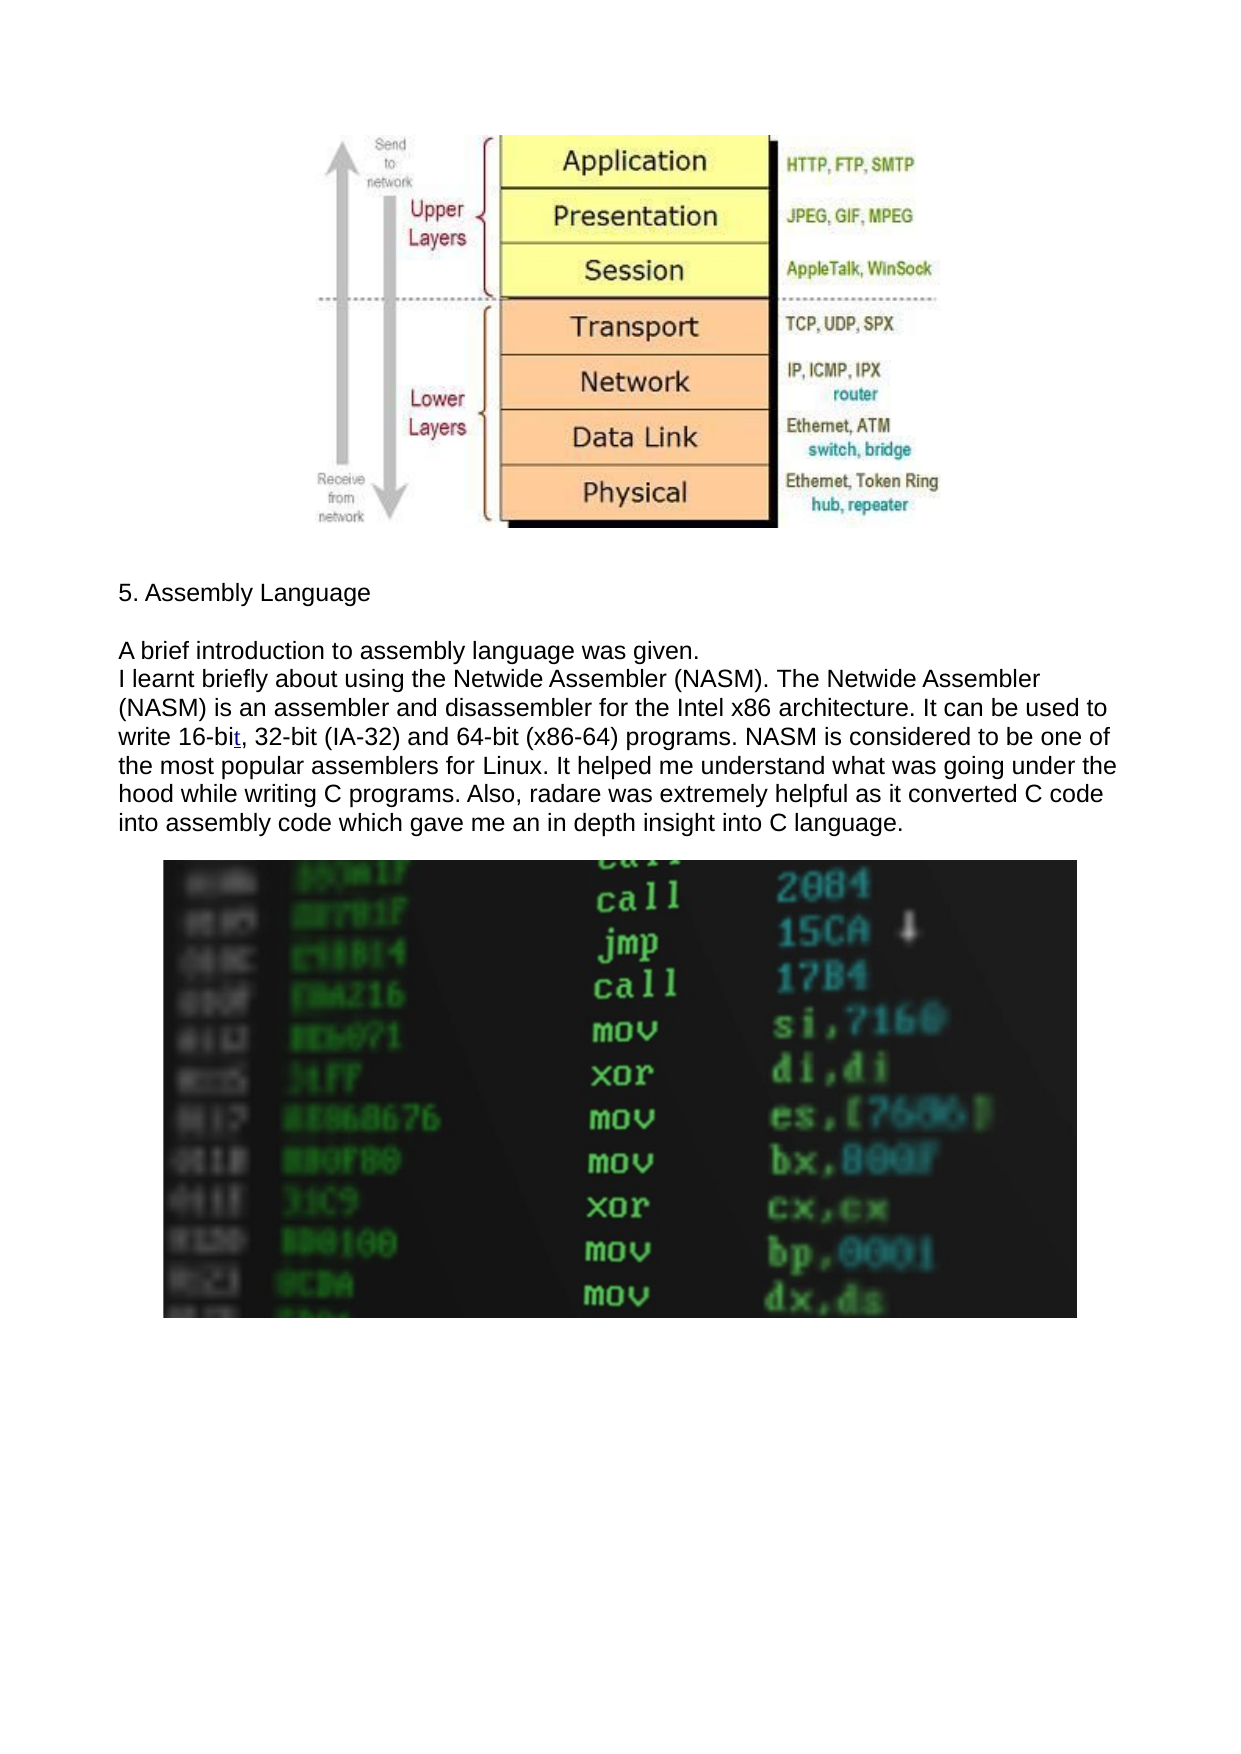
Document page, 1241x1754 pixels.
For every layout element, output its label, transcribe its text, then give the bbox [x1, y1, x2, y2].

picture [163, 860, 1077, 1318]
text A brief introduction to assembly language was given. [118, 636, 1122, 664]
picture [315, 135, 941, 528]
text I learnt briefly about using the Netwide Assembler (NASM). The Netwide Assembler (NASM) is an assembler and disassembler for the Intel x86 architecture. It can be used to write 16-bit, 32-bit (IA-32) and 64-bit (x86-64) programs. NASM is considered to be one of the most popular assemblers for Linux. It helped me understand what was going under the hood while writing C programs. Also, radare was extremely helpful as it converted C code into assembly code which gave me an in depth insight into C language. [118, 664, 1122, 837]
text 5. Assembly Language [118, 578, 1122, 607]
